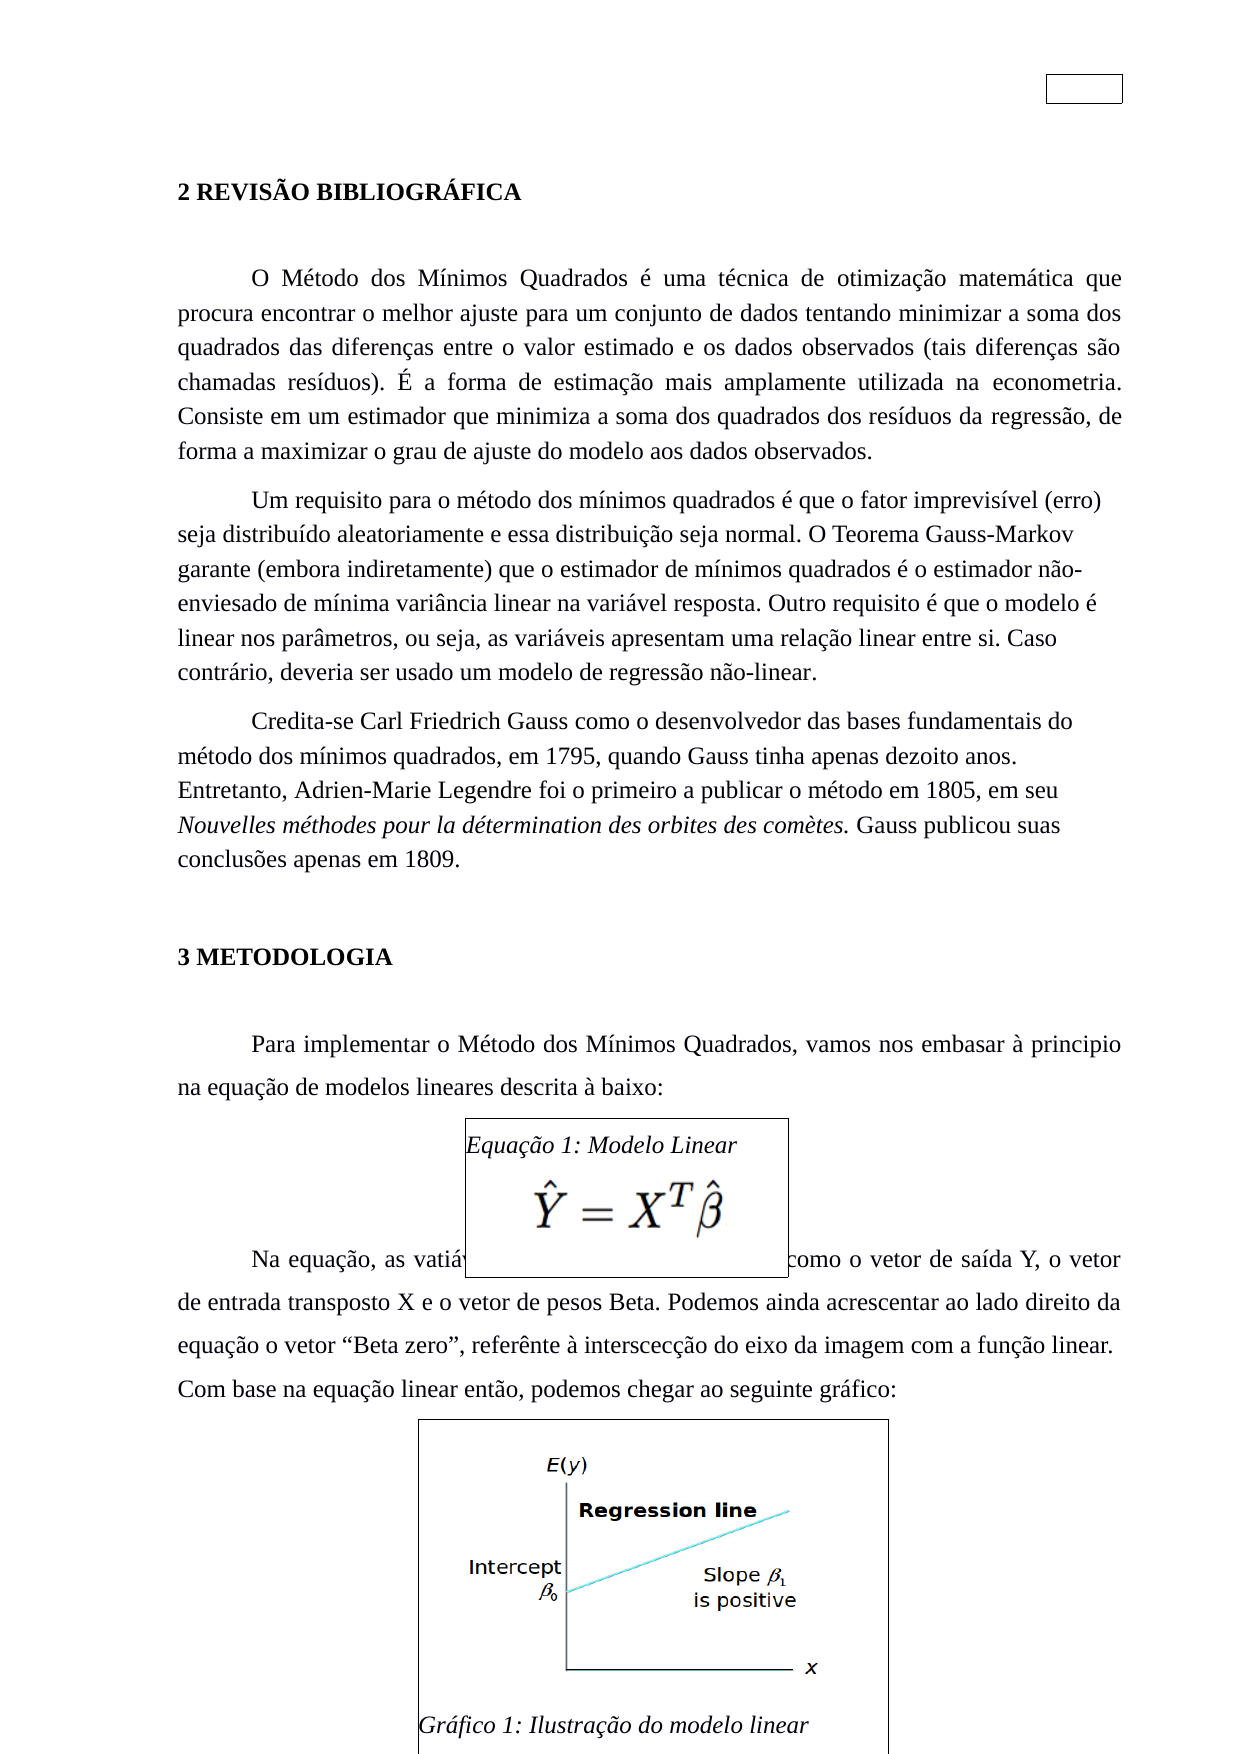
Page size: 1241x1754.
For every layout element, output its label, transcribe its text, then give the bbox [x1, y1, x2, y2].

text Para implementar o Método dos Mínimos Quadrados, vamos nos embasar à principio na equação de modelos lineares descrita à baixo: [177, 1029, 1122, 1101]
picture [463, 1441, 824, 1678]
text Na equação, as vatiáveis vetoriais são denominadas como o vetor de saída Y, o vetor de entrada transposto X e o vetor de pesos Beta. Podemos ainda acrescentar ao lado direito da equação o vetor “Beta zero”, referênte à interscecção do eixo da imagem com a função linear. [177, 1244, 1122, 1359]
subtitle 2 REVISão BIBLIOGRÁFICA [177, 177, 1122, 206]
text O Método dos Mínimos Quadrados é uma técnica de otimização matemática que procura encontrar o melhor ajuste para um conjunto de dados tentando minimizar a soma dos quadrados das diferenças entre o valor estimado e os dados observados (tais diferenças são chamadas resíduos). É a forma de estimação mais amplamente utilizada na econometria. Consiste em um estimador que minimiza a soma dos quadrados dos resíduos da regressão, de forma a maximizar o grau de ajuste do modelo aos dados observados. [177, 263, 1122, 464]
text Credita-se Carl Friedrich Gauss como o desenvolvedor das bases fundamentais do método dos mínimos quadrados, em 1795, quando Gauss tinha apenas dezoito anos. Entretanto, Adrien-Marie Legendre foi o primeiro a publicar o método em 1805, em seu Nouvelles méthodes pour la détermination des orbites des comètes. Gauss publicou suas conclusões apenas em 1809. [177, 706, 1122, 873]
text Um requisito para o método dos mínimos quadrados é que o fator imprevisível (erro) seja distribuído aleatoriamente e essa distribuição seja normal. O Teorema Gauss-Markov garante (embora indiretamente) que o estimador de mínimos quadrados é o estimador não-enviesado de mínima variância linear na variável resposta. Outro requisito é que o modelo é linear nos parâmetros, ou seja, as variáveis apresentam uma relação linear entre si. Caso contrário, deveria ser usado um modelo de regressão não-linear. [177, 485, 1122, 686]
text Com base na equação linear então, podemos chegar ao seguinte gráfico: [177, 1374, 1122, 1402]
text Equação 1: Modelo Linear [466, 1130, 788, 1159]
subtitle 3 METODOLOGIA [177, 942, 1122, 971]
picture [527, 1172, 727, 1246]
text Gráfico 1: Ilustração do modelo linear [419, 1710, 888, 1739]
